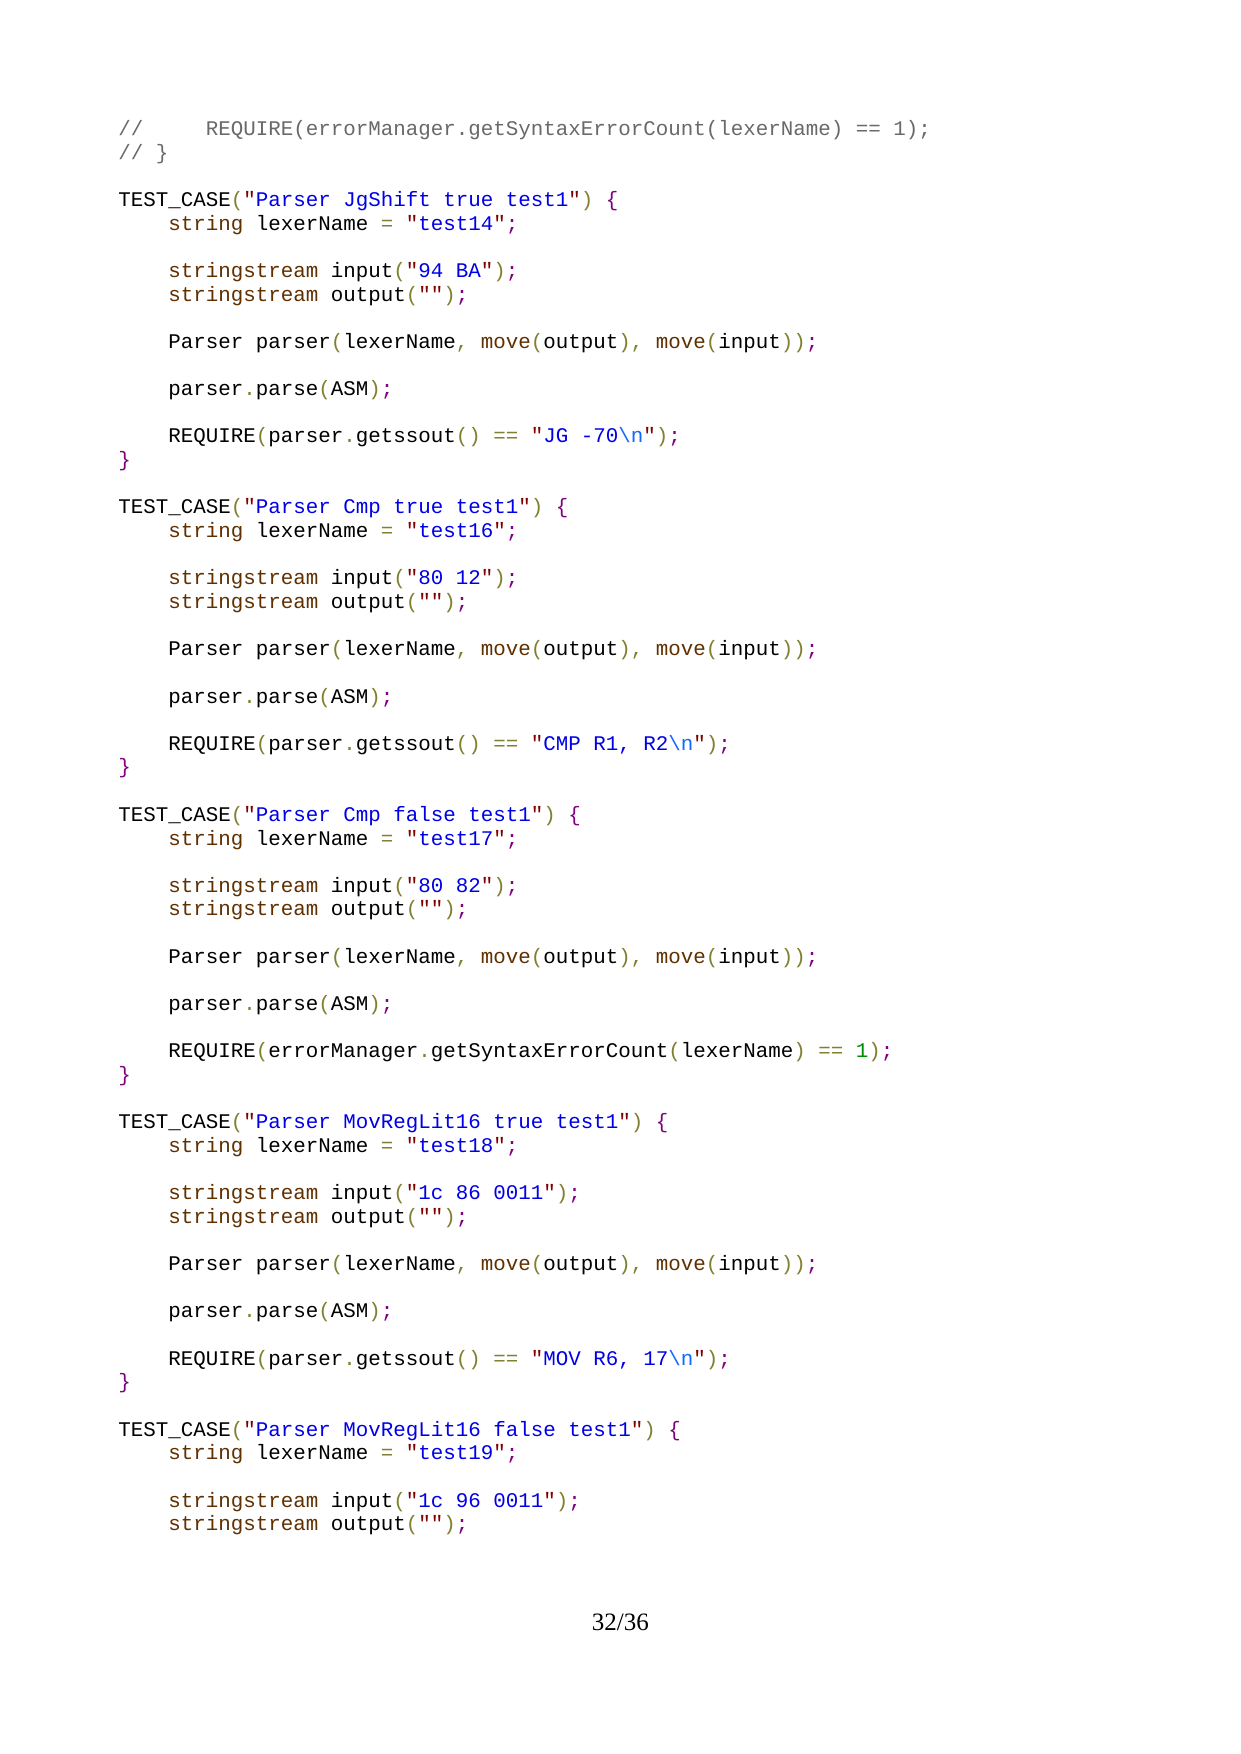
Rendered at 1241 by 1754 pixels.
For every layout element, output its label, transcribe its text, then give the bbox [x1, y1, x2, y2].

text } [118, 757, 1122, 780]
text TEST_CASE("Parser Cmp false test1") { [118, 804, 1122, 827]
text } [118, 1064, 1122, 1088]
text // } [118, 142, 1122, 165]
text stringstream output(""); [118, 591, 1122, 615]
text string lexerName = "test19"; [118, 1442, 1122, 1466]
text string lexerName = "test18"; [118, 1135, 1122, 1158]
text parser.parse(ASM); [118, 378, 1122, 402]
text // REQUIRE(errorManager.getSyntaxErrorCount(lexerName) == 1); [118, 118, 1122, 142]
text parser.parse(ASM); [118, 1300, 1122, 1324]
text TEST_CASE("Parser JgShift true test1") { [118, 189, 1122, 213]
text stringstream output(""); [118, 1206, 1122, 1229]
text REQUIRE(errorManager.getSyntaxErrorCount(lexerName) == 1); [118, 1040, 1122, 1064]
text } [118, 1371, 1122, 1395]
text stringstream input("80 12"); [118, 567, 1122, 591]
text stringstream input("94 BA"); [118, 260, 1122, 284]
text TEST_CASE("Parser MovRegLit16 false test1") { [118, 1419, 1122, 1442]
text Parser parser(lexerName, move(output), move(input)); [118, 946, 1122, 969]
text REQUIRE(parser.getssout() == "MOV R6, 17\n"); [118, 1348, 1122, 1371]
text stringstream input("80 82"); [118, 875, 1122, 898]
text parser.parse(ASM); [118, 993, 1122, 1017]
text stringstream output(""); [118, 284, 1122, 307]
text parser.parse(ASM); [118, 686, 1122, 709]
text string lexerName = "test17"; [118, 827, 1122, 851]
text string lexerName = "test16"; [118, 520, 1122, 544]
text Parser parser(lexerName, move(output), move(input)); [118, 1253, 1122, 1277]
text } [118, 449, 1122, 473]
text stringstream input("1c 96 0011"); [118, 1489, 1122, 1513]
text Parser parser(lexerName, move(output), move(input)); [118, 638, 1122, 662]
text TEST_CASE("Parser Cmp true test1") { [118, 496, 1122, 520]
text TEST_CASE("Parser MovRegLit16 true test1") { [118, 1111, 1122, 1135]
text string lexerName = "test14"; [118, 213, 1122, 236]
text stringstream output(""); [118, 898, 1122, 922]
text REQUIRE(parser.getssout() == "JG -70\n"); [118, 426, 1122, 449]
text Parser parser(lexerName, move(output), move(input)); [118, 331, 1122, 354]
text stringstream input("1c 86 0011"); [118, 1182, 1122, 1206]
text stringstream output(""); [118, 1513, 1122, 1537]
text REQUIRE(parser.getssout() == "CMP R1, R2\n"); [118, 733, 1122, 757]
